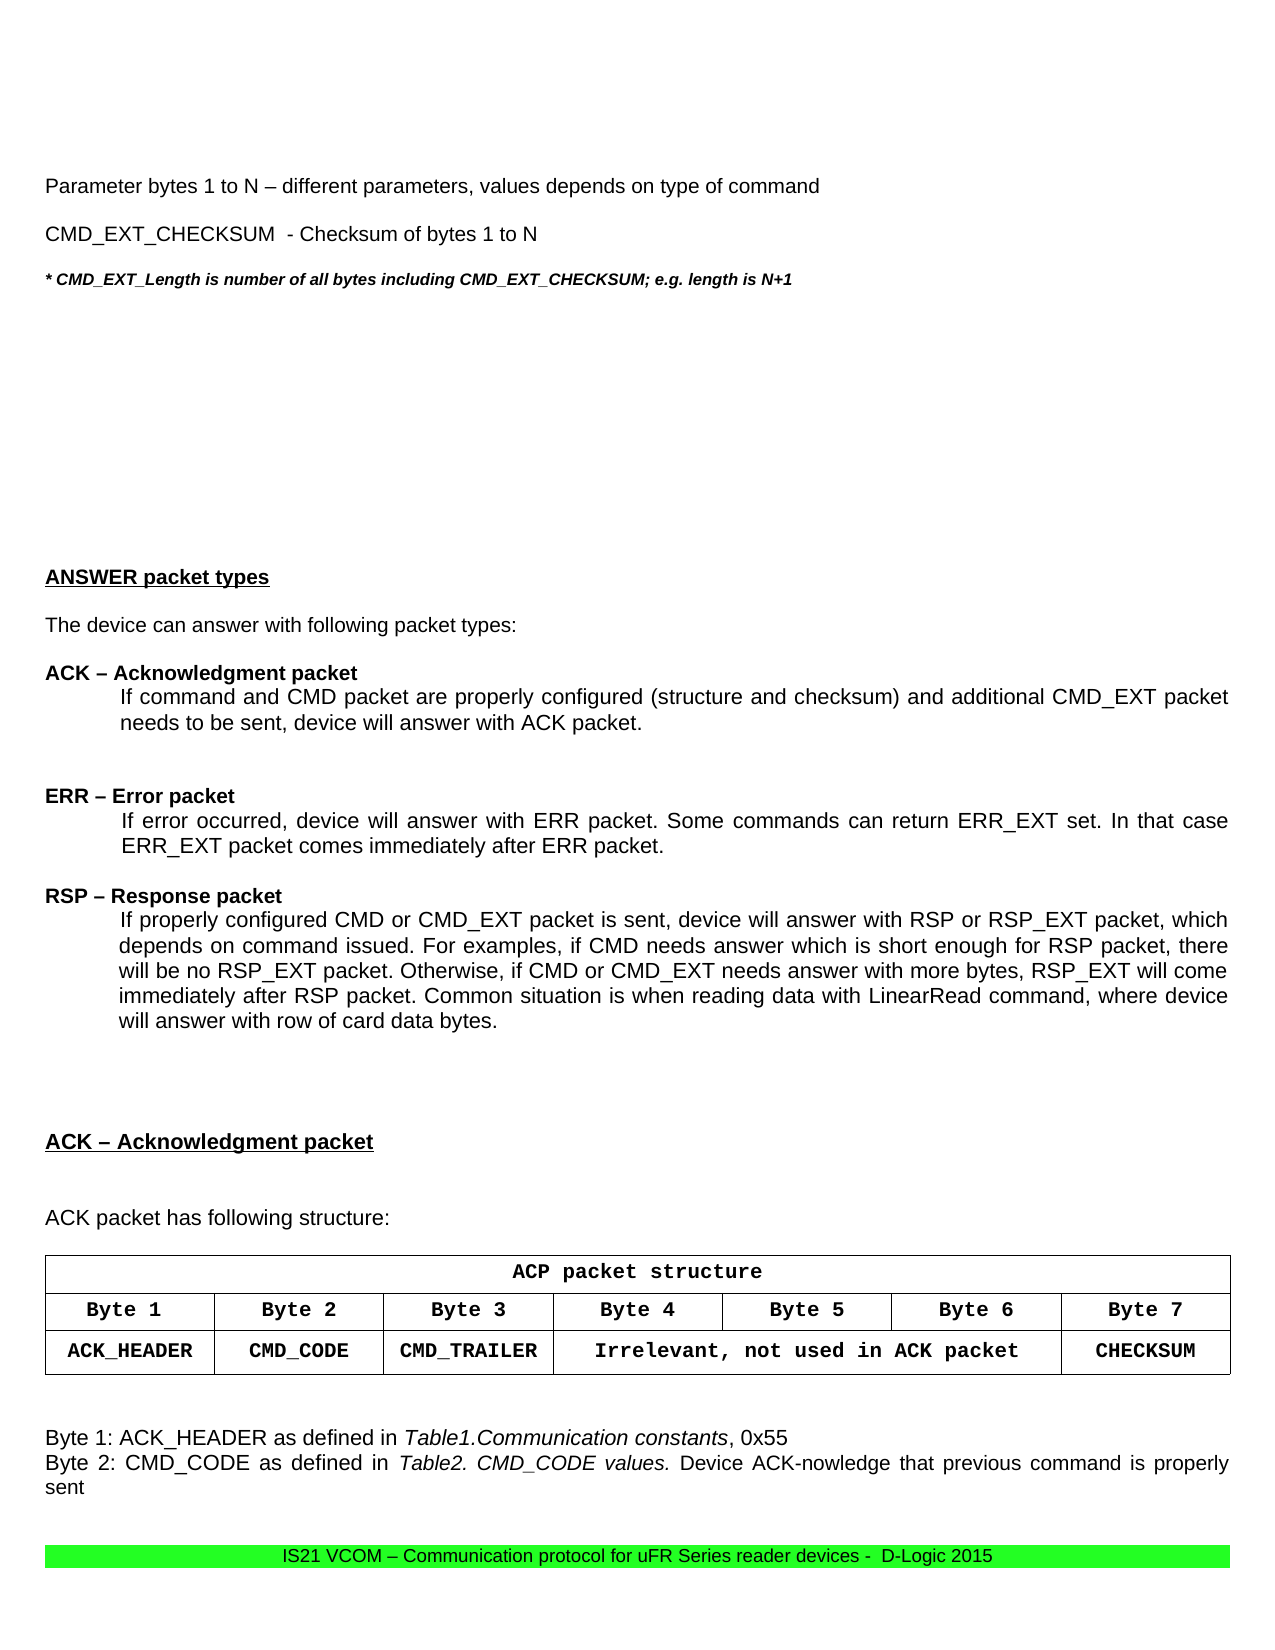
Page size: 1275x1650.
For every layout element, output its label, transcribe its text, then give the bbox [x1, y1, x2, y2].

text If error occurred, device will answer with ERR packet. Some commands can return ERR_EXT set. In that case ERR_EXT packet comes immediately after ERR packet. [121, 808, 1230, 858]
table_cell CMD_TRAILER [384, 1331, 553, 1374]
text ANSWER packet types [45, 564, 1230, 588]
table_cell Byte 5 [723, 1294, 891, 1330]
table_cell Byte 4 [554, 1294, 722, 1330]
table_cell Irrelevant, not used in ACK packet [554, 1331, 1061, 1374]
table_cell Byte 6 [892, 1294, 1061, 1330]
text RSP – Response packet [45, 883, 1230, 907]
table_cell Byte 3 [384, 1294, 553, 1330]
text ACK – Acknowledgment packet [45, 660, 1230, 684]
table_cell Byte 7 [1062, 1294, 1230, 1330]
table_cell Byte 2 [215, 1294, 383, 1330]
table_cell ACK_HEADER [46, 1331, 214, 1374]
text If properly configured CMD or CMD_EXT packet is sent, device will answer with RSP or RSP_EXT packet, which depends on command issued. For examples, if CMD needs answer which is short enough for RSP packet, there will be no RSP_EXT packet. Otherwise, if CMD or CMD_EXT needs answer with more bytes, RSP_EXT will come immediately after RSP packet. Common situation is when reading data with LinearRead command, where device will answer with row of card data bytes. [119, 907, 1230, 1033]
text The device can answer with following packet types: [45, 612, 1230, 636]
text Byte 2: CMD_CODE as defined in Table2. CMD_CODE values. Device ACK-nowledge that previous command is properly sent [45, 1450, 1230, 1499]
table_cell Byte 1 [46, 1294, 214, 1330]
table_cell CHECKSUM [1062, 1331, 1230, 1374]
text * CMD_EXT_Length is number of all bytes including CMD_EXT_CHECKSUM; e.g. length is N+1 [45, 270, 1230, 289]
text If command and CMD packet are properly configured (structure and checksum) and additional CMD_EXT packet needs to be sent, device will answer with ACK packet. [120, 684, 1230, 735]
text CMD_EXT_CHECKSUM - Checksum of bytes 1 to N [45, 222, 1230, 246]
text ACK – Acknowledgment packet [45, 1129, 1230, 1154]
text Byte 1: ACK_HEADER as defined in Table1.Communication constants, 0x55 [45, 1425, 1230, 1450]
table_cell CMD_CODE [215, 1331, 383, 1374]
text Parameter bytes 1 to N – different parameters, values depends on type of command [45, 174, 1230, 198]
text ERR – Error packet [45, 784, 1230, 808]
table_header ACP packet structure [46, 1256, 1230, 1293]
text ACK packet has following structure: [45, 1205, 1230, 1230]
